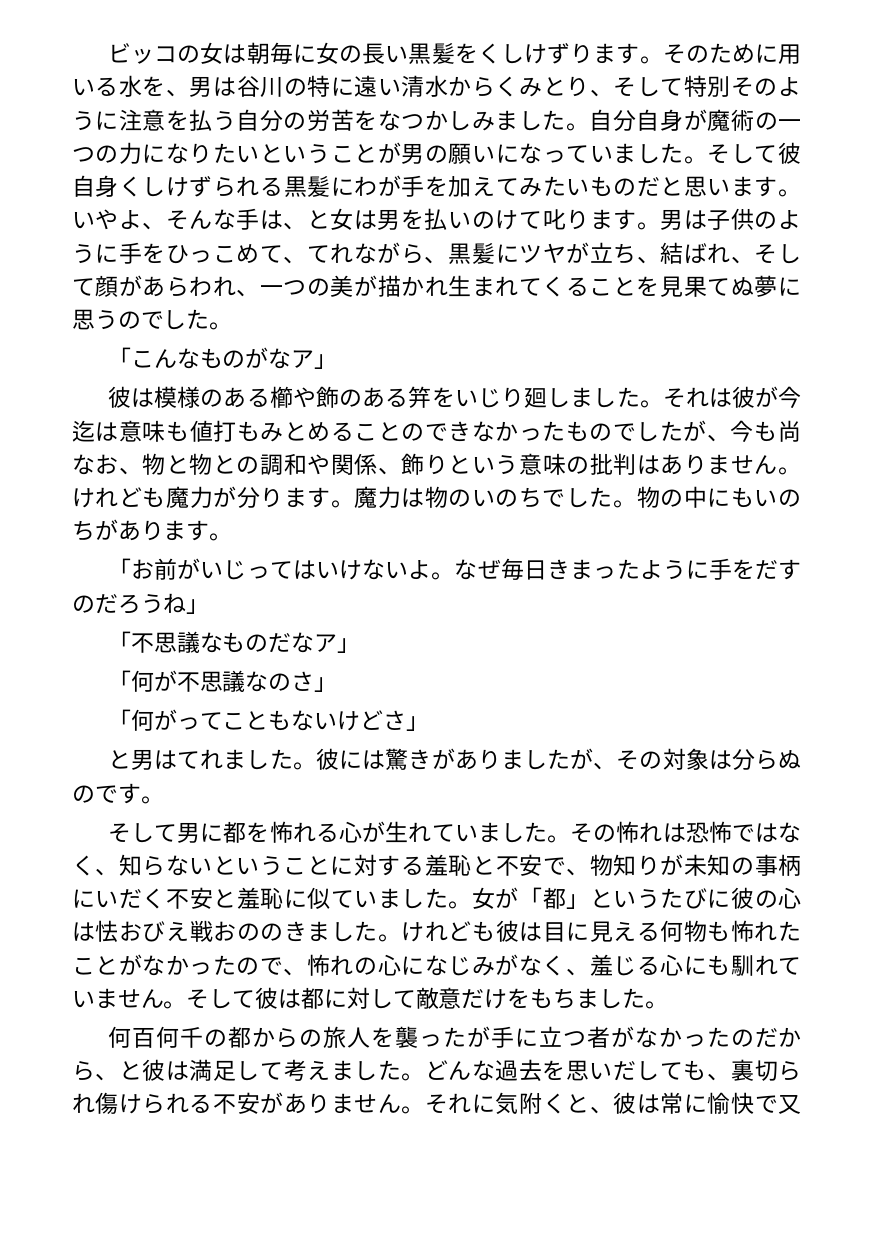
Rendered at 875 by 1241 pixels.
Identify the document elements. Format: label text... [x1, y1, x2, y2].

text 「お前がいじってはいけないよ。なぜ毎日きまったように手をだすのだろうね」 [72, 552, 802, 619]
text 「こんなものがなア」 [72, 341, 802, 374]
text 彼は模様のある櫛や飾のある笄をいじり廻しました。それは彼が今迄は意味も値打もみとめることのできなかったものでしたが、今も尚なお、物と物との調和や関係、飾りという意味の批判はありません。けれども魔力が分ります。魔力は物のいのちでした。物の中にもいのちがあります。 [72, 380, 802, 546]
text と男はてれました。彼には驚きがありましたが、その対象は分らぬのです。 [72, 742, 802, 809]
text ビッコの女は朝毎に女の長い黒髪をくしけずります。そのために用いる水を、男は谷川の特に遠い清水からくみとり、そして特別そのように注意を払う自分の労苦をなつかしみました。自分自身が魔術の一つの力になりたいということが男の願いになっていました。そして彼自身くしけずられる黒髪にわが手を加えてみたいものだと思います。いやよ、そんな手は、と女は男を払いのけて叱ります。男は子供のように手をひっこめて、てれながら、黒髪にツヤが立ち、結ばれ、そして顔があらわれ、一つの美が描かれ生まれてくることを見果てぬ夢に思うのでした。 [72, 36, 802, 335]
text 「何が不思議なのさ」 [72, 664, 802, 697]
text 「何がってこともないけどさ」 [72, 703, 802, 736]
text 何百何千の都からの旅人を襲ったが手に立つ者がなかったのだから、と彼は満足して考えました。どんな過去を思いだしても、裏切られ傷けられる不安がありません。それに気附くと、彼は常に愉快で又 [72, 1020, 802, 1119]
text 「不思議なものだなア」 [72, 625, 802, 658]
text そして男に都を怖れる心が生れていました。その怖れは恐怖ではなく、知らないということに対する羞恥と不安で、物知りが未知の事柄にいだく不安と羞恥に似ていました。女が「都」というたびに彼の心は怯おびえ戦おののきました。けれども彼は目に見える何物も怖れたことがなかったので、怖れの心になじみがなく、羞じる心にも馴れていません。そして彼は都に対して敵意だけをもちました。 [72, 814, 802, 1014]
